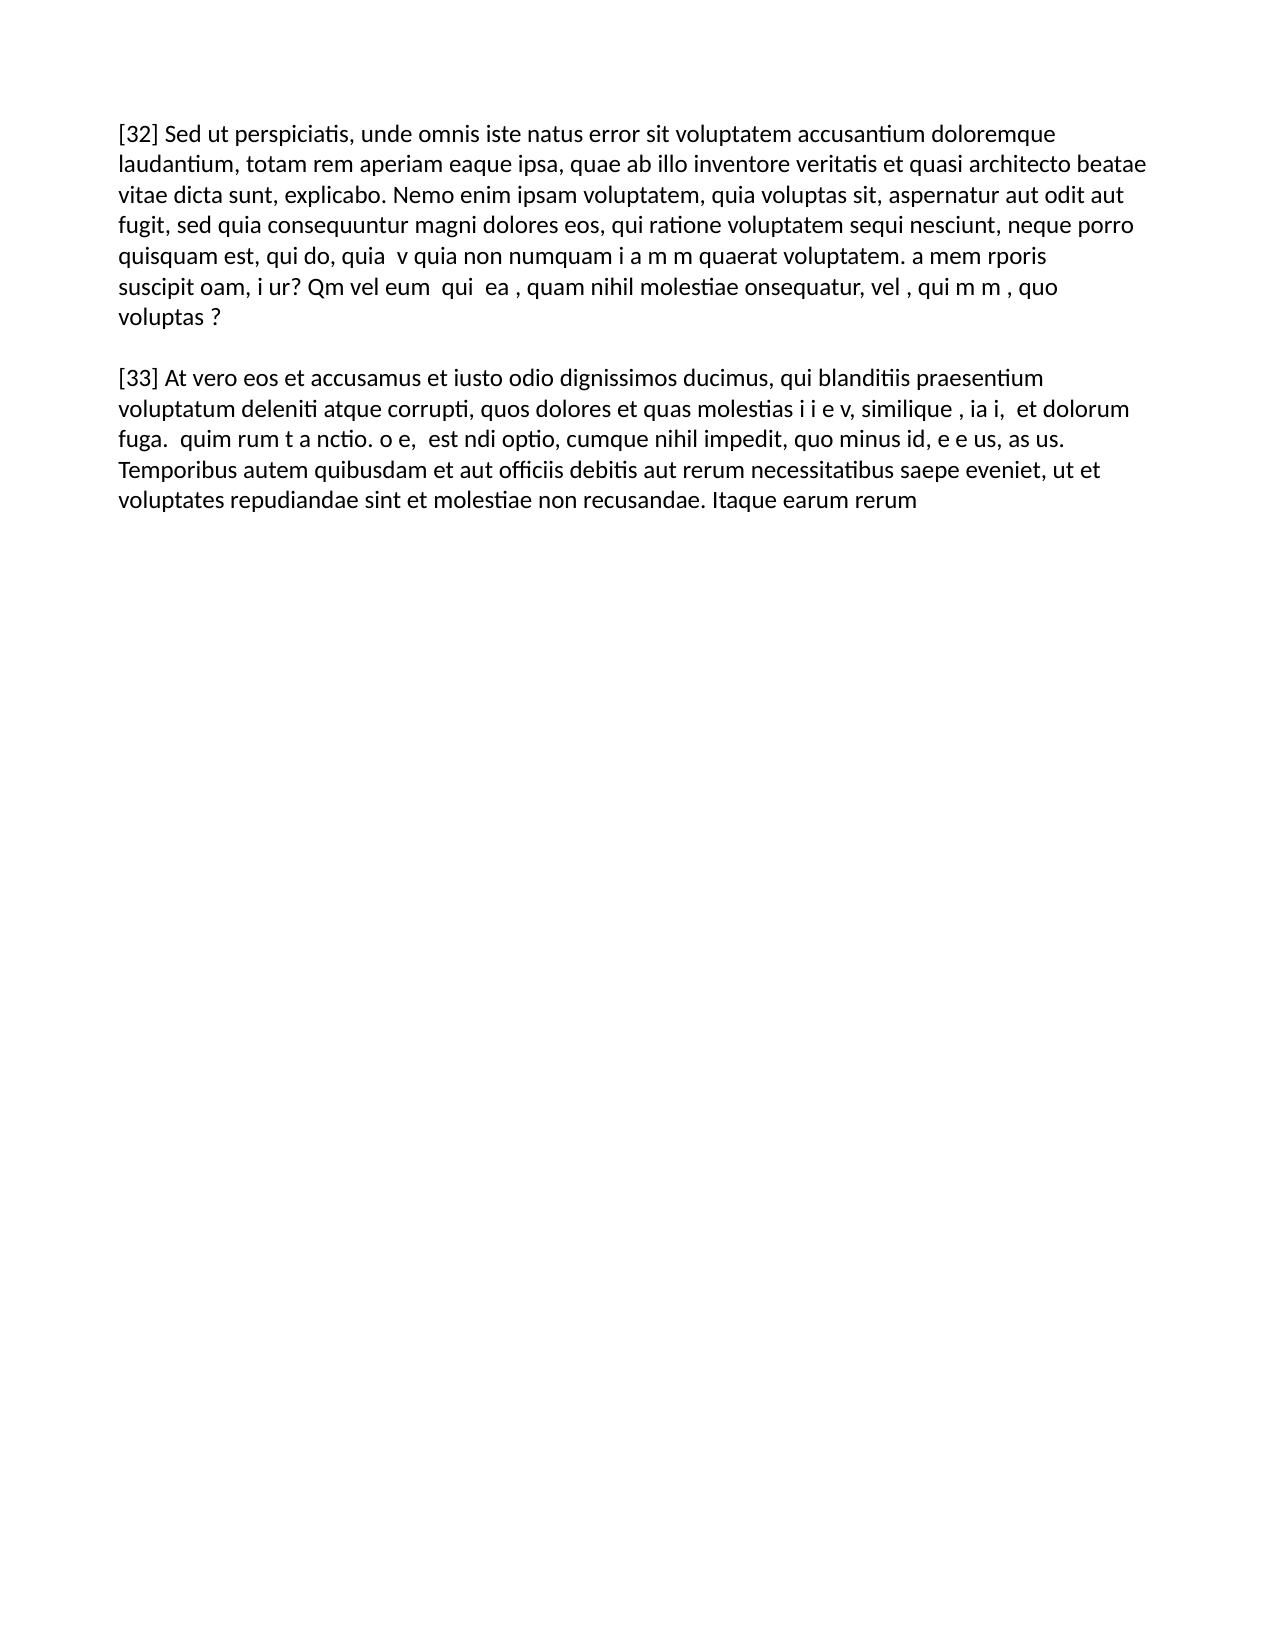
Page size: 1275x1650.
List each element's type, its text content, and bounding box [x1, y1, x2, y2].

text [32] Sed ut perspiciatis, unde omnis iste natus error sit voluptatem accusantium doloremque laudantium, totam rem aperiam eaque ipsa, quae ab illo inventore veritatis et quasi architecto beatae vitae dicta sunt, explicabo. Nemo enim ipsam voluptatem, quia voluptas sit, aspernatur aut odit aut fugit, sed quia consequuntur magni dolores eos, qui ratione voluptatem sequi nesciunt, neque porro quisquam est, qui do, quia v quia non numquam i a m m quaerat voluptatem. a mem rporis suscipit oam, i ur? Qm vel eum qui ea , quam nihil molestiae onsequatur, vel , qui m m , quo voluptas ? [33] At vero eos et accusamus et iusto odio dignissimos ducimus, qui blanditiis praesentium voluptatum deleniti atque corrupti, quos dolores et quas molestias i i e v, similique , ia i, et dolorum fuga. quim rum t a nctio. o e, est ndi optio, cumque nihil impedit, quo minus id, e e us, as us. Temporibus autem quibusdam et aut officiis debitis aut rerum necessitatibus saepe eveniet, ut et voluptates repudiandae sint et molestiae non recusandae. Itaque earum rerum [118, 118, 1157, 515]
